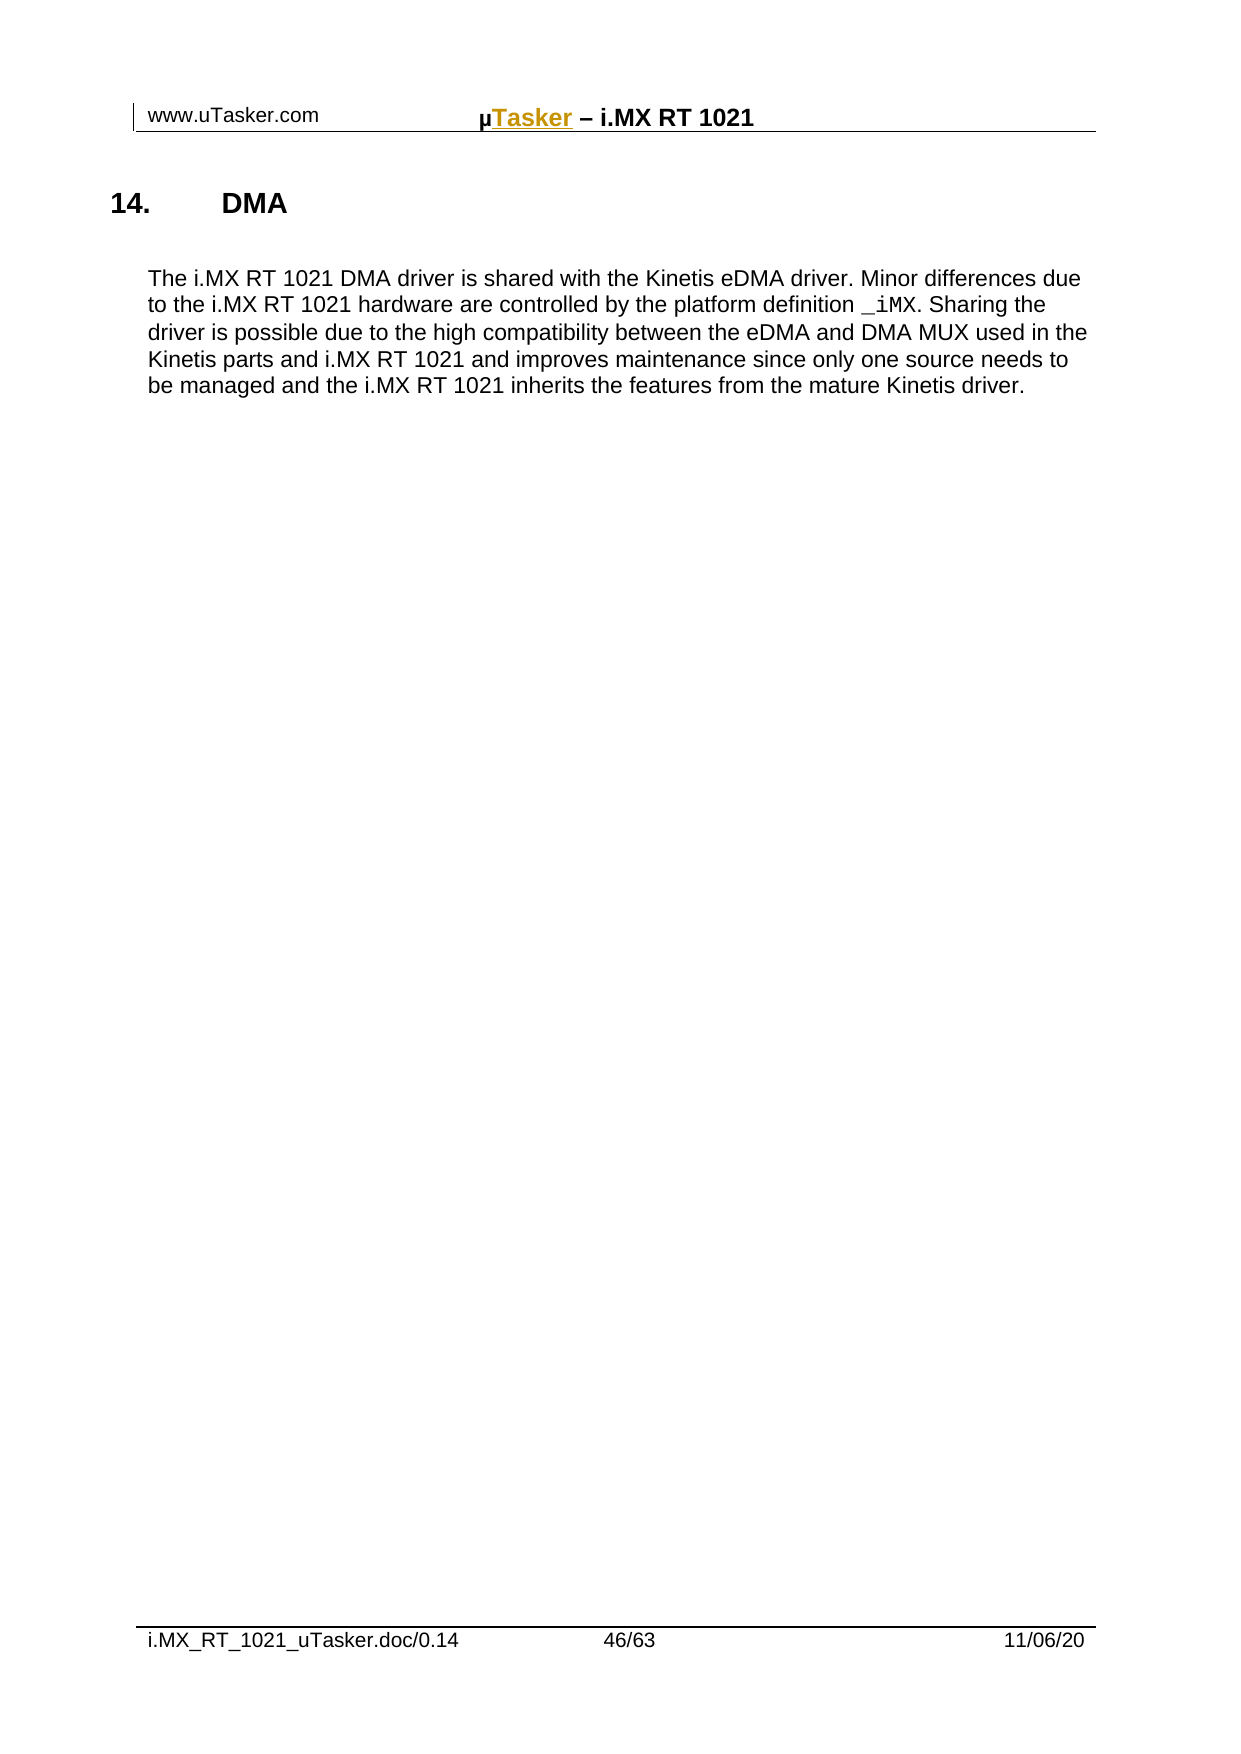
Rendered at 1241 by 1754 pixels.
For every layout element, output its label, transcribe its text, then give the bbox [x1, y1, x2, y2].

text The i.MX RT 1021 DMA driver is shared with the Kinetis eDMA driver. Minor differences due to the i.MX RT 1021 hardware are controlled by the platform definition _iMX. Sharing the driver is possible due to the high compatibility between the eDMA and DMA MUX used in the Kinetis parts and i.MX RT 1021 and improves maintenance since only one source needs to be managed and the i.MX RT 1021 inherits the features from the mature Kinetis driver. [148, 265, 1093, 398]
subtitle DMA [110, 186, 1093, 219]
